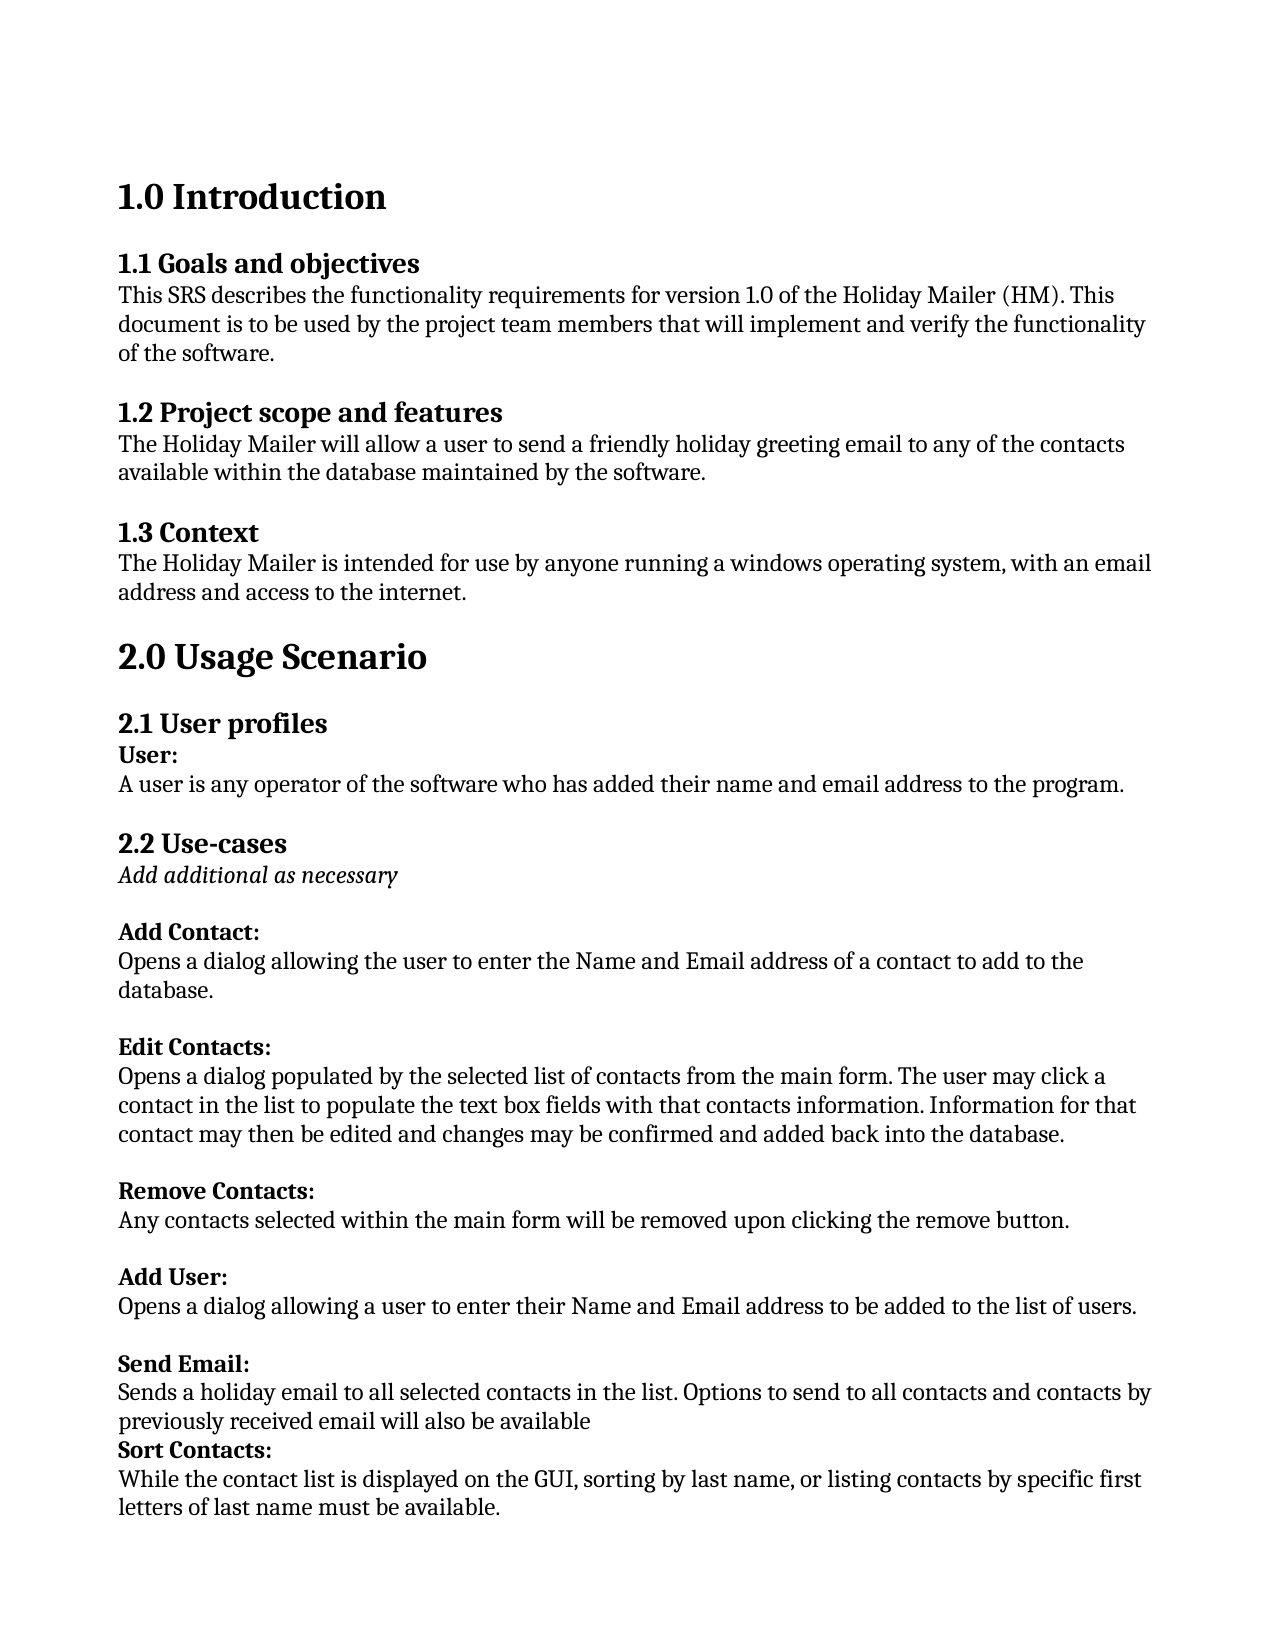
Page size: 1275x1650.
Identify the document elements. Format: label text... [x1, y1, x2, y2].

text 2.0 Usage Scenario [118, 636, 1157, 679]
text 2.2 Use-cases [118, 827, 1157, 861]
text Remove Contacts: [118, 1177, 1157, 1206]
text The Holiday Mailer is intended for use by anyone running a windows operating system, with an email address and access to the internet. [118, 549, 1157, 607]
text User: [118, 741, 1157, 770]
text Sends a holiday email to all selected contacts in the list. Options to send to all contacts and contacts by previously received email will also be available [118, 1378, 1157, 1436]
text Opens a dialog allowing the user to enter the Name and Email address of a contact to add to the database. [118, 947, 1157, 1004]
text Edit Contacts: [118, 1033, 1157, 1062]
text 1.1 Goals and objectives [118, 247, 1157, 281]
text 1.2 Project scope and features [118, 396, 1157, 429]
text Opens a dialog populated by the selected list of contacts from the main form. The user may click a contact in the list to populate the text box fields with that contacts information. Information for that contact may then be edited and changes may be confirmed and added back into the database. [118, 1062, 1157, 1148]
text Add additional as necessary [118, 861, 1157, 889]
text The Holiday Mailer will allow a user to send a friendly holiday greeting email to any of the contacts available within the database maintained by the software. [118, 429, 1157, 487]
text A user is any operator of the software who has added their name and email address to the program. [118, 770, 1157, 798]
text While the contact list is displayed on the GUI, sorting by last name, or listing contacts by specific first letters of last name must be available. [118, 1464, 1157, 1522]
text Opens a dialog allowing a user to enter their Name and Email address to be added to the list of users. [118, 1292, 1157, 1321]
text Add Contact: [118, 918, 1157, 947]
text Send Email: [118, 1349, 1157, 1378]
text 1.3 Context [118, 516, 1157, 549]
text This SRS describes the functionality requirements for version 1.0 of the Holiday Mailer (HM). This document is to be used by the project team members that will implement and verify the functionality of the software. [118, 281, 1157, 367]
text Add User: [118, 1263, 1157, 1292]
text Any contacts selected within the main form will be removed upon clicking the remove button. [118, 1206, 1157, 1234]
text Sort Contacts: [118, 1436, 1157, 1464]
text 2.1 User profiles [118, 707, 1157, 741]
text 1.0 Introduction [118, 176, 1157, 219]
